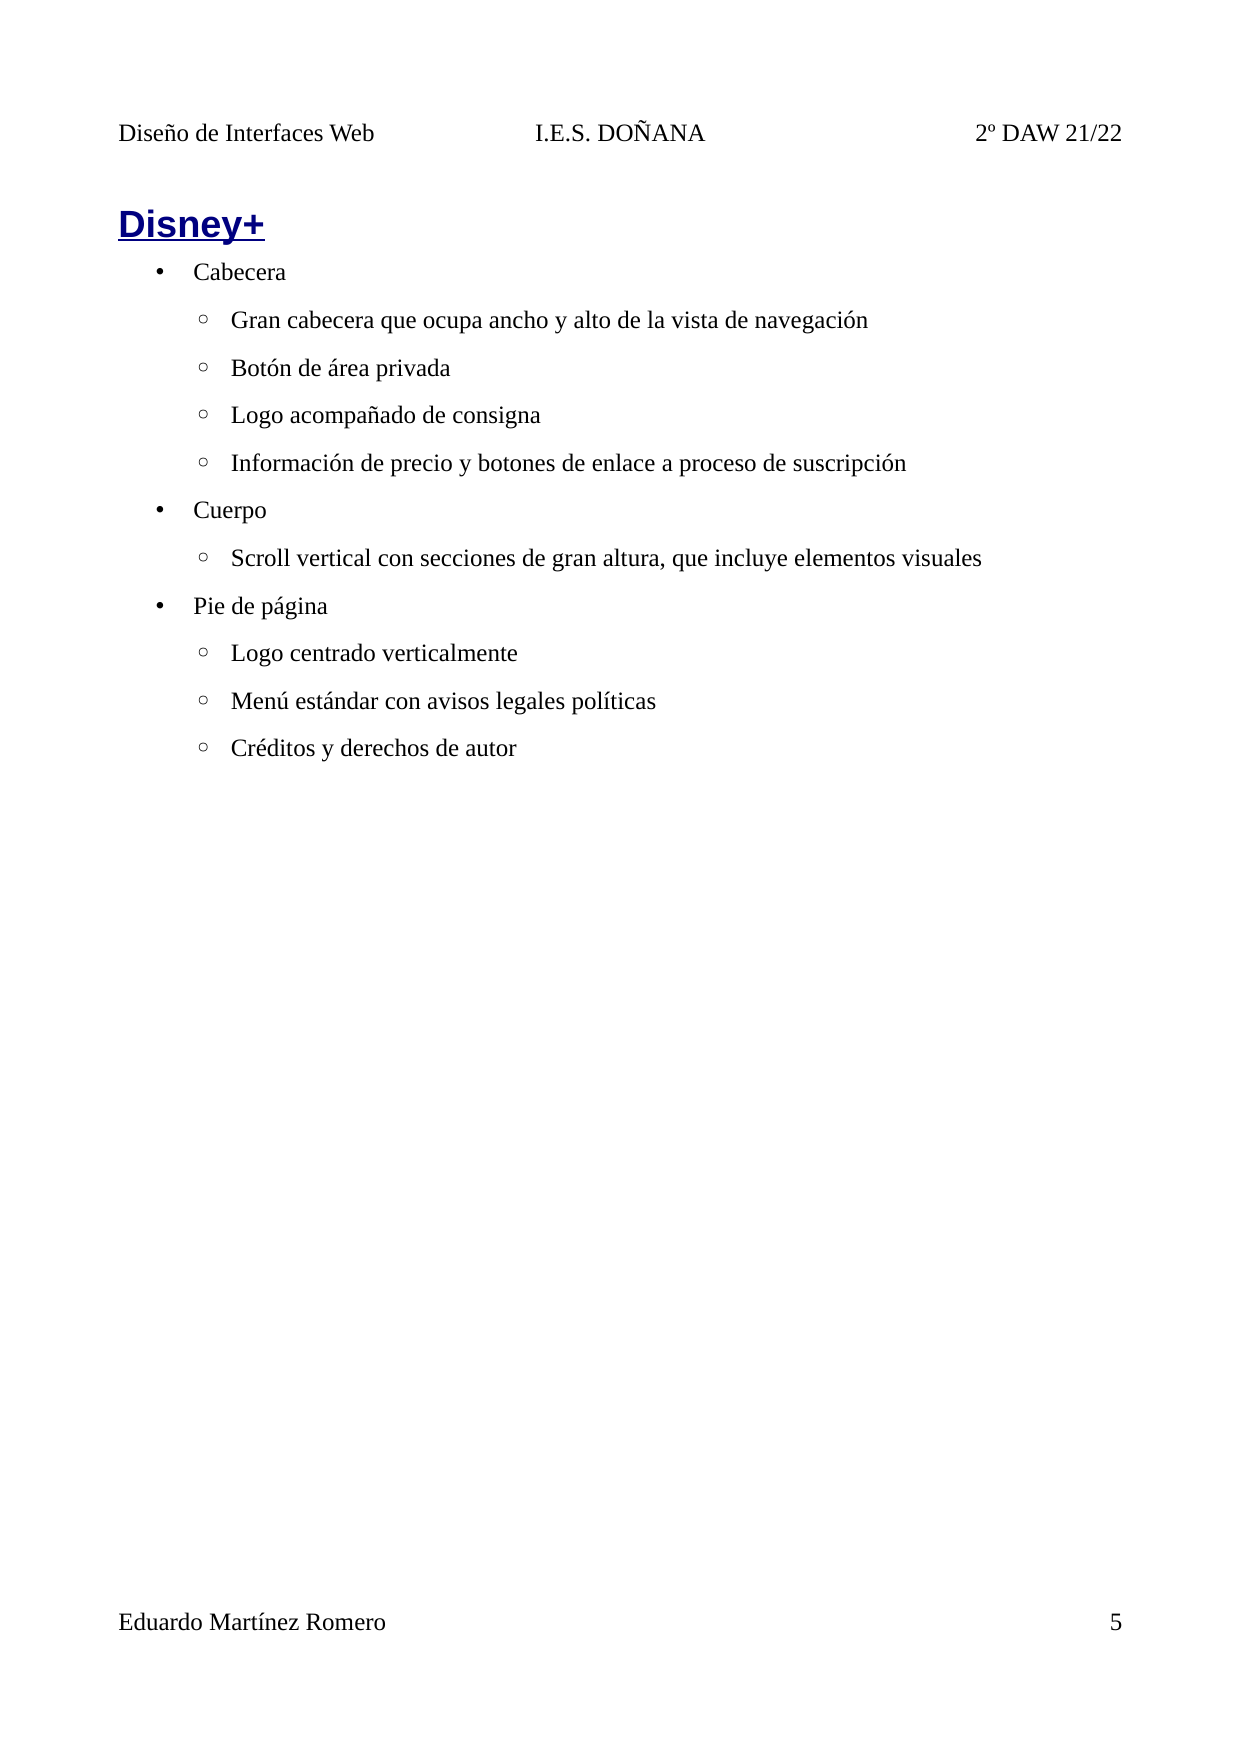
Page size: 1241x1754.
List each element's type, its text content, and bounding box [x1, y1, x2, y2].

list Gran cabecera que ocupa ancho y alto de la vista de navegación [193, 305, 1122, 334]
list Logo acompañado de consigna [193, 400, 1122, 429]
list Botón de área privada [193, 353, 1122, 381]
list Scroll vertical con secciones de gran altura, que incluye elementos visuales [193, 543, 1122, 572]
list Logo centrado verticalmente [193, 638, 1122, 667]
list Cuerpo [156, 496, 1122, 524]
list Pie de página [156, 591, 1122, 619]
subtitle Disney+ [118, 201, 1122, 245]
list Créditos y derechos de autor [193, 733, 1122, 762]
list Información de precio y botones de enlace a proceso de suscripción [193, 448, 1122, 477]
list Menú estándar con avisos legales políticas [193, 686, 1122, 715]
list Cabecera [156, 257, 1122, 286]
